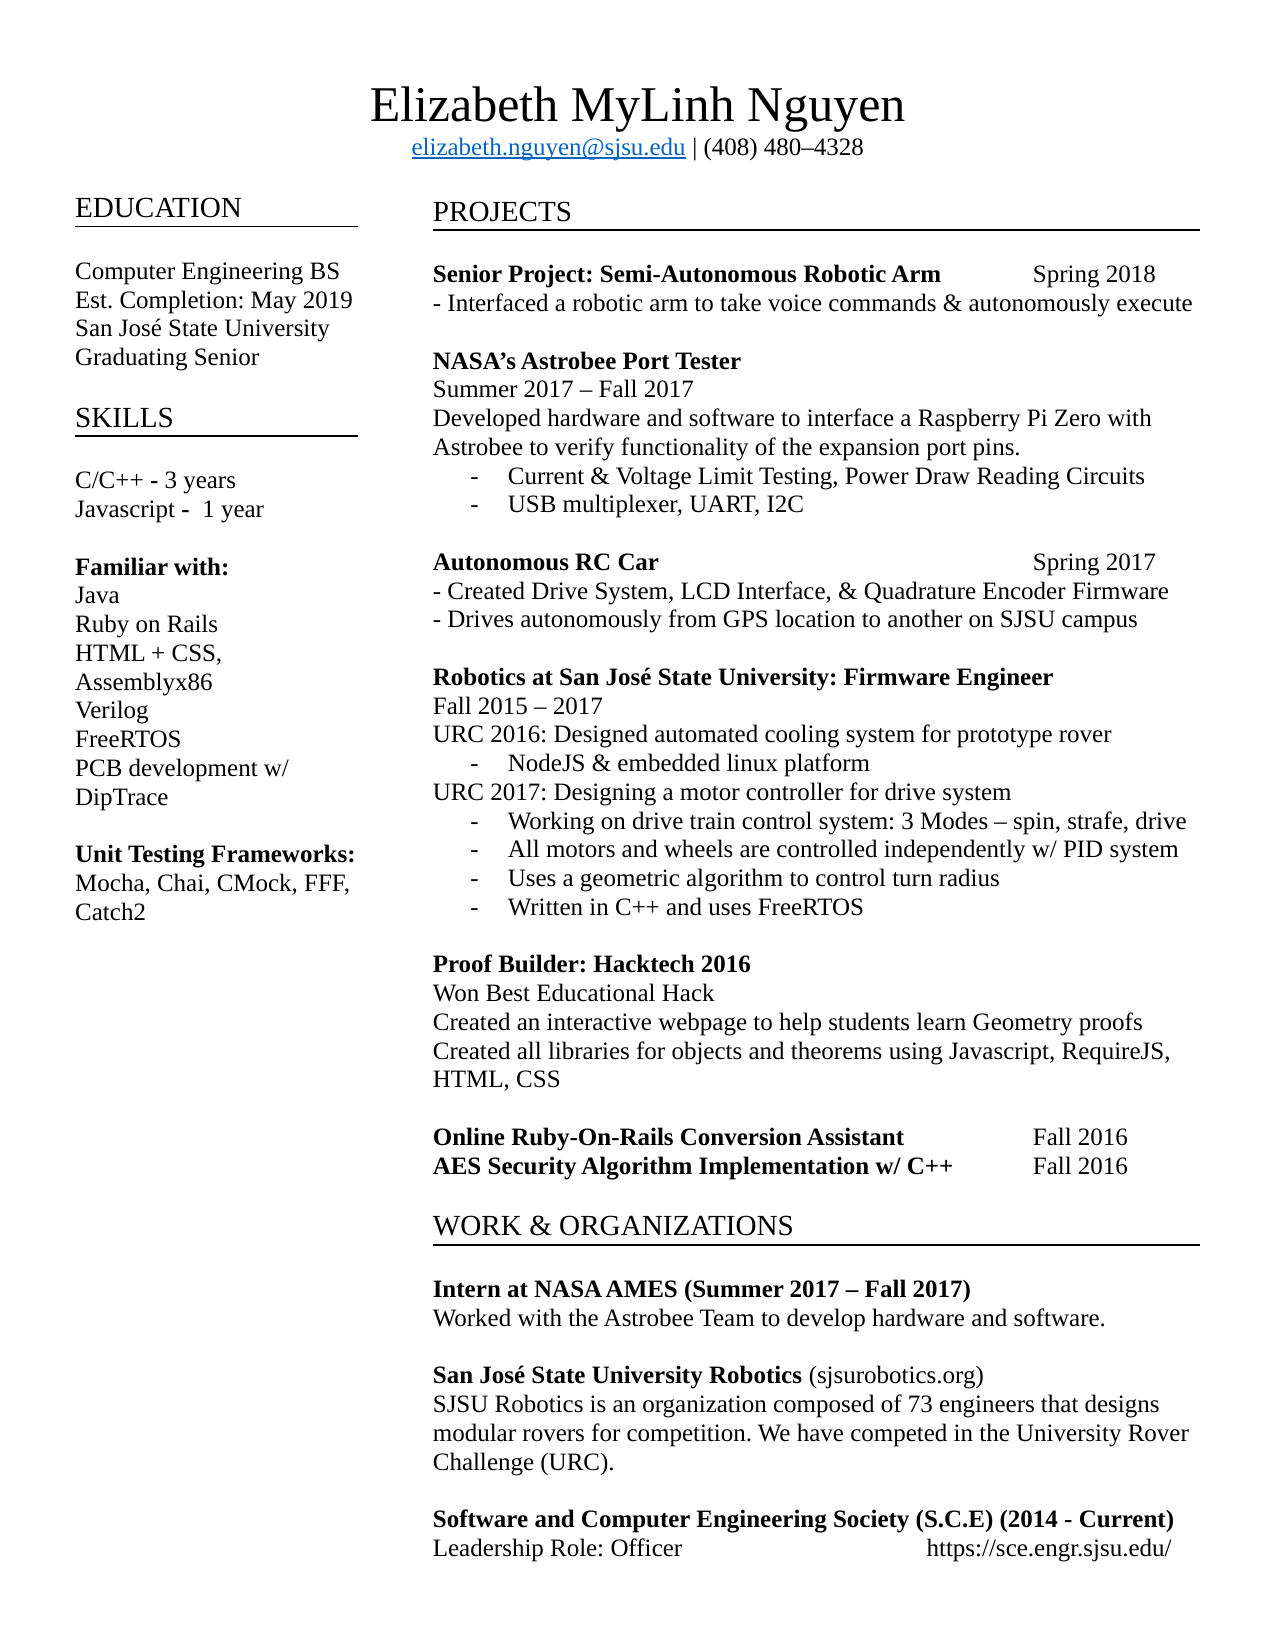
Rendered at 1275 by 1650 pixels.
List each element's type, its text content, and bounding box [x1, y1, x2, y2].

text Won Best Educational Hack [433, 978, 1200, 1007]
text Mocha, Chai, CMock, FFF, Catch2 [75, 868, 358, 926]
text - Interfaced a robotic arm to take voice commands & autonomously execute [433, 288, 1200, 317]
text - Drives autonomously from GPS location to another on SJSU campus [433, 604, 1200, 633]
text Ruby on Rails [75, 609, 358, 638]
text Created an interactive webpage to help students learn Geometry proofs [433, 1007, 1200, 1036]
text SKILLS [75, 400, 358, 435]
text Verilog [75, 696, 358, 724]
text Est. Completion: May 2019 [75, 285, 358, 313]
list Uses a geometric algorithm to control turn radius [470, 863, 1200, 892]
text C/C++ - 3 years [75, 466, 358, 494]
text NASA’s Astrobee Port Tester [433, 346, 1200, 374]
text Leadership Role: Officer https://sce.engr.sjsu.edu/ [433, 1533, 1200, 1562]
text EDUCATION [75, 190, 358, 226]
text Online Ruby-On-Rails Conversion Assistant Fall 2016 [433, 1122, 1200, 1151]
text San José State University Robotics (sjsurobotics.org) [433, 1361, 1200, 1389]
text Software and Computer Engineering Society (S.C.E) (2014 - Current) [433, 1504, 1200, 1533]
text Elizabeth MyLinh Nguyen [75, 75, 1200, 132]
text Worked with the Astrobee Team to develop hardware and software. [433, 1303, 1200, 1332]
text Familiar with: [75, 552, 358, 581]
list Current & Voltage Limit Testing, Power Draw Reading Circuits [470, 461, 1200, 489]
text AES Security Algorithm Implementation w/ C++ Fall 2016 [433, 1151, 1200, 1179]
text Developed hardware and software to interface a Raspberry Pi Zero with Astrobee to verify functionality of the expansion port pins. [433, 403, 1200, 461]
text Created all libraries for objects and theorems using Javascript, RequireJS, HTML, CSS [433, 1036, 1200, 1093]
text SJSU Robotics is an organization composed of 73 engineers that designs modular rovers for competition. We have competed in the University Rover Challenge (URC). [433, 1389, 1200, 1476]
list USB multiplexer, UART, I2C [470, 489, 1200, 518]
text - Created Drive System, LCD Interface, & Quadrature Encoder Firmware [433, 576, 1200, 604]
text HTML + CSS, Assemblyx86 [75, 638, 358, 696]
text FreeRTOS [75, 724, 358, 753]
text Graduating Senior [75, 342, 358, 371]
list Written in C++ and uses FreeRTOS [470, 892, 1200, 921]
list Working on drive train control system: 3 Modes – spin, strafe, drive [470, 806, 1200, 834]
text Fall 2015 – 2017 [433, 691, 1200, 719]
text Autonomous RC Car Spring 2017 [433, 547, 1200, 576]
text Senior Project: Semi-Autonomous Robotic Arm Spring 2018 [433, 259, 1200, 288]
text Java [75, 581, 358, 609]
text PCB development w/ DipTrace [75, 753, 358, 811]
text URC 2016: Designed automated cooling system for prototype rover [433, 719, 1200, 748]
text PROJECTS [433, 194, 1200, 229]
text San José State University [75, 313, 358, 342]
text Intern at NASA AMES (Summer 2017 – Fall 2017) [433, 1274, 1200, 1303]
text Summer 2017 – Fall 2017 [433, 374, 1200, 403]
text elizabeth.nguyen@sjsu.edu | (408) 480–4328 [75, 132, 1200, 161]
text Unit Testing Frameworks: [75, 839, 358, 868]
text WORK & ORGANIZATIONS [433, 1208, 1200, 1244]
text URC 2017: Designing a motor controller for drive system [433, 777, 1200, 806]
text Javascript - 1 year [75, 494, 358, 523]
text Proof Builder: Hacktech 2016 [433, 949, 1200, 978]
list All motors and wheels are controlled independently w/ PID system [470, 834, 1200, 863]
list NodeJS & embedded linux platform [470, 748, 1200, 777]
text Computer Engineering BS [75, 256, 358, 285]
text Robotics at San José State University: Firmware Engineer [433, 662, 1200, 691]
